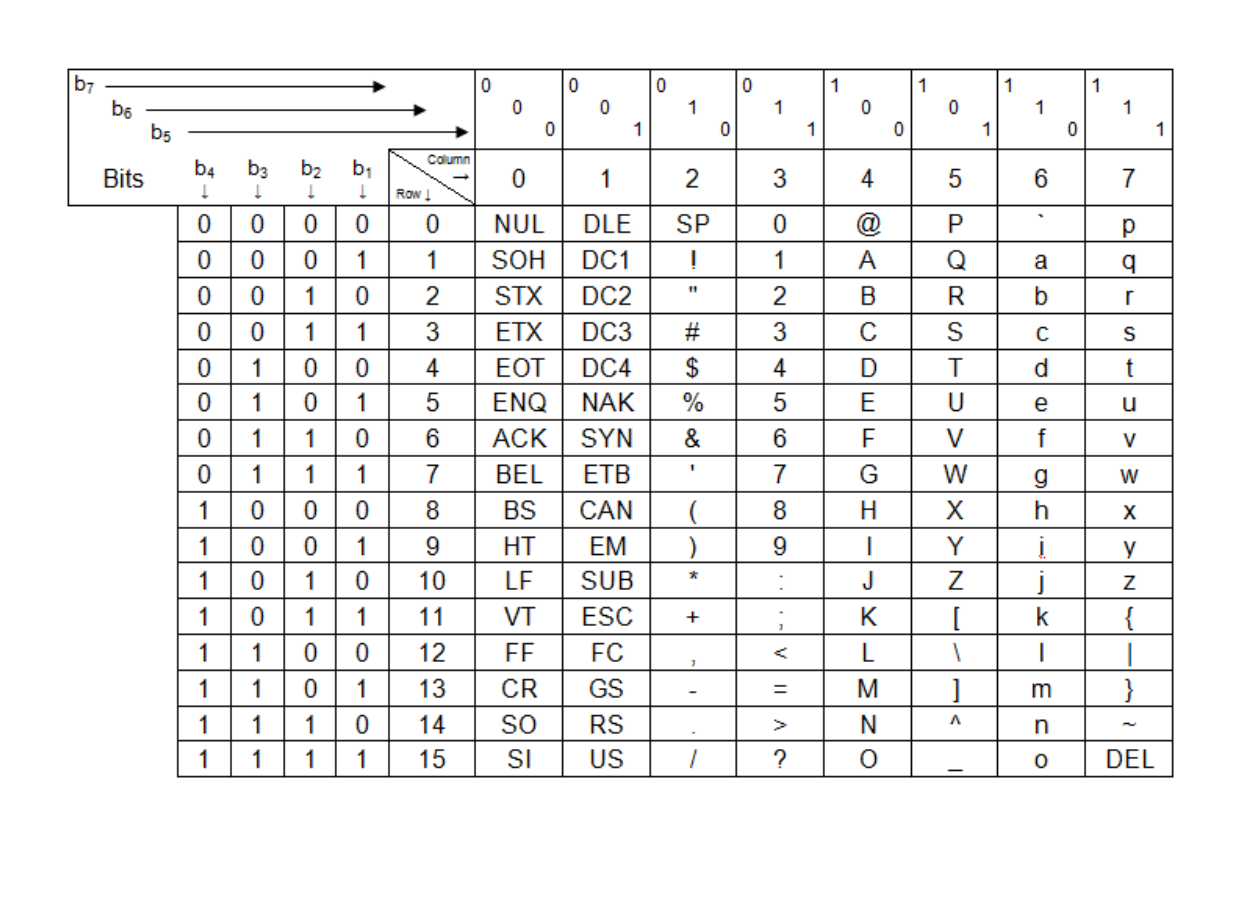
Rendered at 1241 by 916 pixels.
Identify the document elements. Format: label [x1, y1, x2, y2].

picture [60, 59, 1180, 784]
